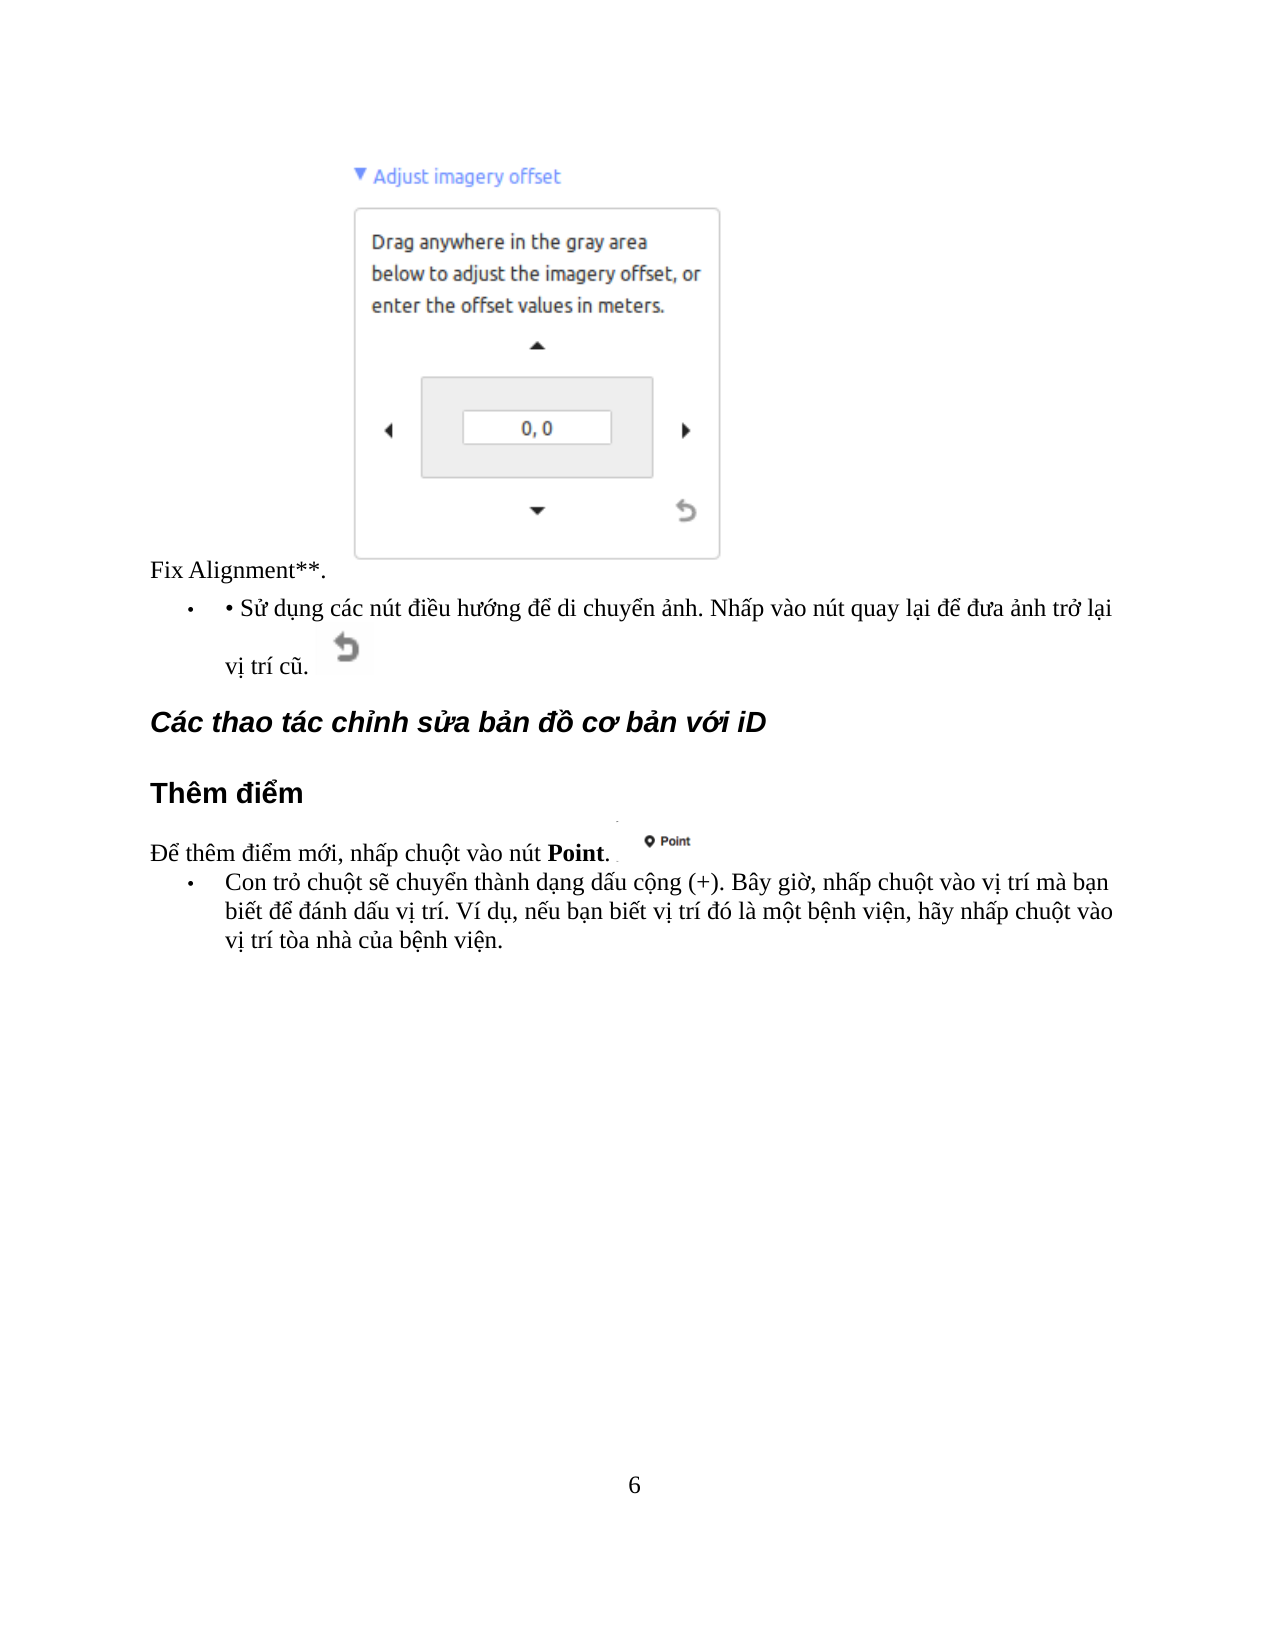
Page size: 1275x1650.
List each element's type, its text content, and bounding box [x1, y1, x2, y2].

list • Sử dụng các nút điều hướng để di chuyển ảnh. Nhấp vào nút quay lại để đưa ảnh trở lại vị trí cũ. [187, 593, 1125, 679]
picture [332, 150, 743, 579]
picture [315, 622, 374, 675]
subtitle Các thao tác chỉnh sửa bản đồ cơ bản với iD [150, 704, 1125, 738]
text Để thêm điểm mới, nhấp chuột vào nút Point. [150, 822, 1125, 867]
subtitle Thêm điểm [150, 776, 1125, 809]
text Fix Alignment**. [150, 150, 1125, 584]
list Con trỏ chuột sẽ chuyển thành dạng dấu cộng (+). Bây giờ, nhấp chuột vào vị trí mà bạn biết để đánh dấu vị trí. Ví dụ, nếu bạn biết vị trí đó là một bệnh viện, hãy nhấp chuột vào vị trí tòa nhà của bệnh viện. [187, 867, 1125, 953]
picture [616, 821, 710, 862]
